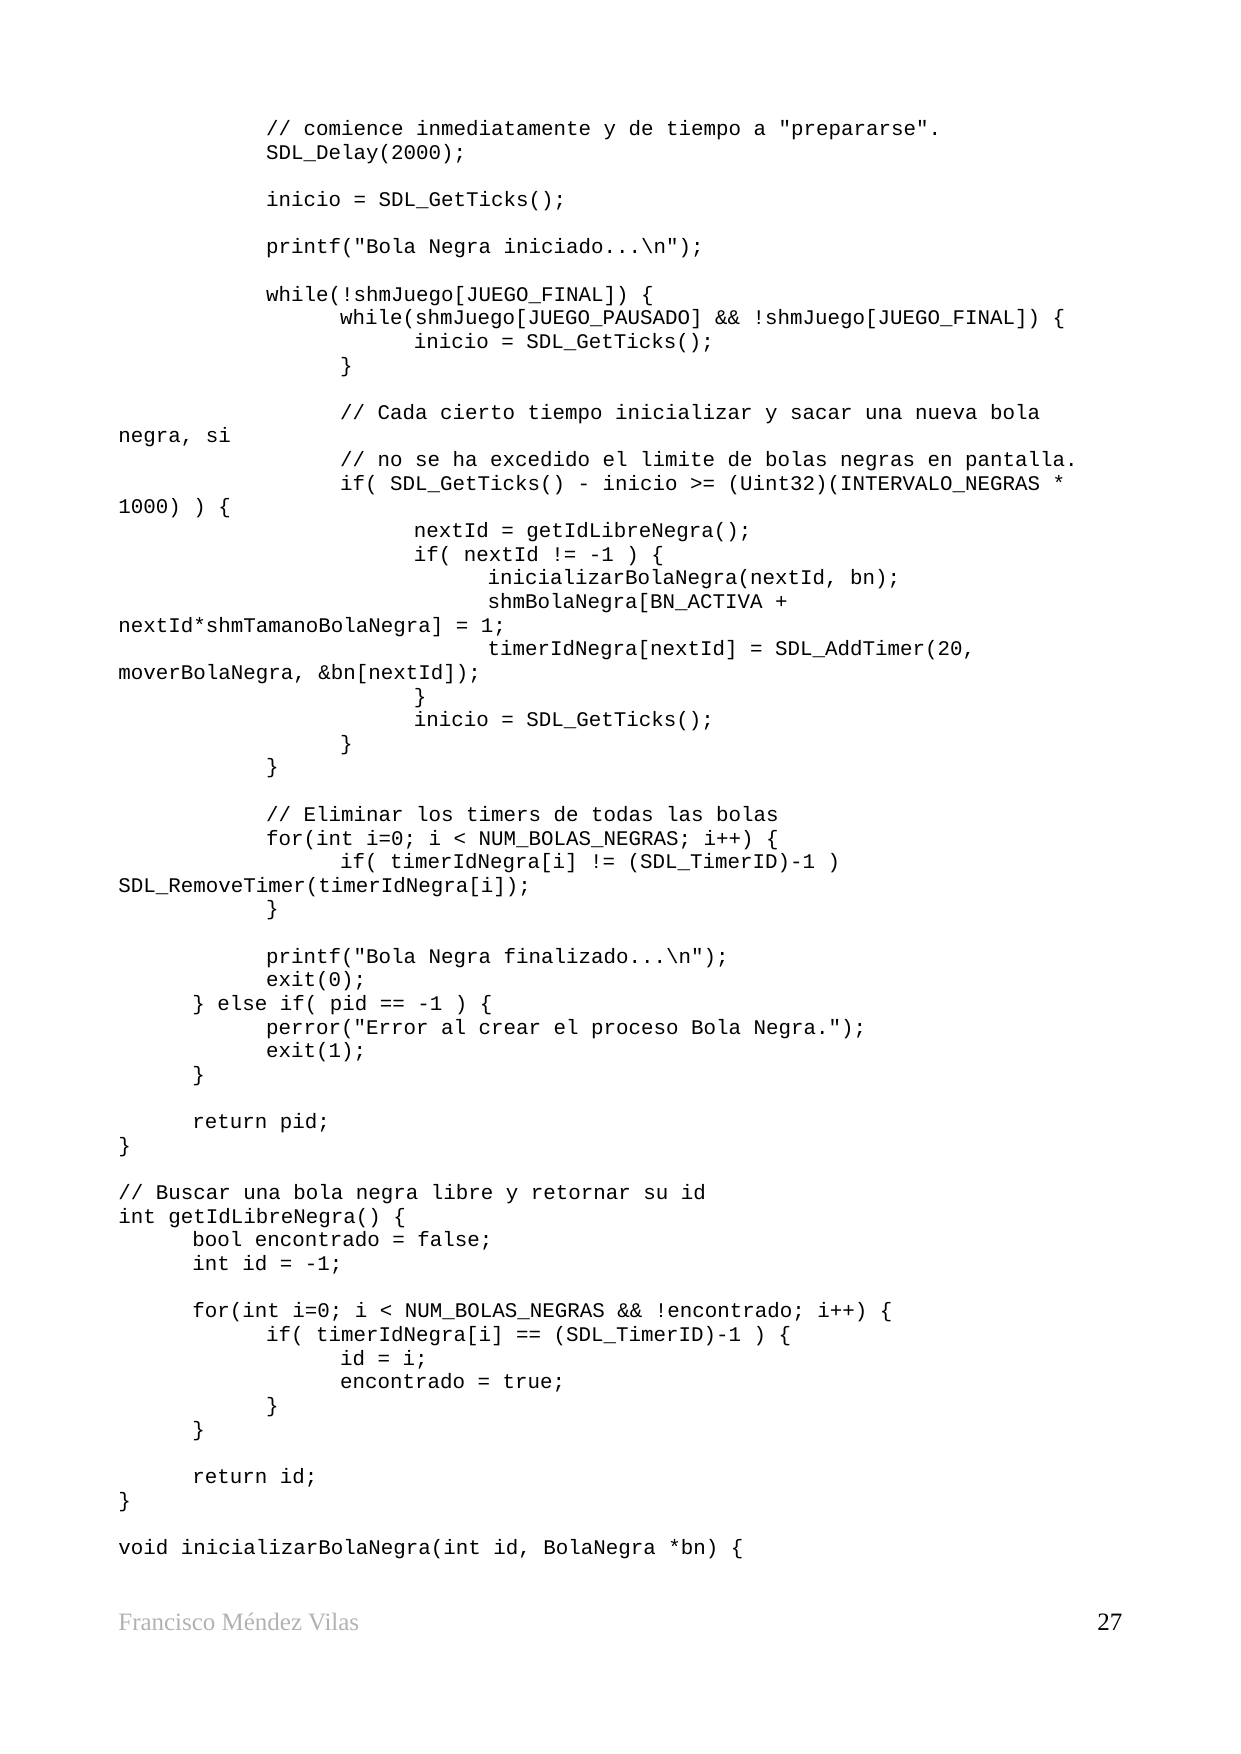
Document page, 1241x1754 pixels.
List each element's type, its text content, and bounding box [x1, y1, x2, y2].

text // Cada cierto tiempo inicializar y sacar una nueva bola negra, si [118, 402, 1122, 449]
text int getIdLibreNegra() { [118, 1206, 1122, 1229]
text exit(0); [118, 969, 1122, 993]
text timerIdNegra[nextId] = SDL_AddTimer(20, moverBolaNegra, &bn[nextId]); [118, 638, 1122, 686]
text printf("Bola Negra finalizado...\n"); [118, 946, 1122, 969]
text for(int i=0; i < NUM_BOLAS_NEGRAS; i++) { [118, 827, 1122, 851]
text if( timerIdNegra[i] == (SDL_TimerID)-1 ) { [118, 1324, 1122, 1348]
text return pid; [118, 1111, 1122, 1135]
text printf("Bola Negra iniciado...\n"); [118, 236, 1122, 260]
text perror("Error al crear el proceso Bola Negra."); [118, 1017, 1122, 1040]
text } else if( pid == -1 ) { [118, 993, 1122, 1017]
text inicio = SDL_GetTicks(); [118, 331, 1122, 354]
text id = i; [118, 1348, 1122, 1371]
text } [118, 1064, 1122, 1088]
text } [118, 1489, 1122, 1513]
text inicio = SDL_GetTicks(); [118, 189, 1122, 213]
text } [118, 757, 1122, 780]
text } [118, 1135, 1122, 1158]
text if( SDL_GetTicks() - inicio >= (Uint32)(INTERVALO_NEGRAS * 1000) ) { [118, 473, 1122, 520]
text while(!shmJuego[JUEGO_FINAL]) { [118, 284, 1122, 307]
text } [118, 733, 1122, 757]
text } [118, 1395, 1122, 1419]
text for(int i=0; i < NUM_BOLAS_NEGRAS && !encontrado; i++) { [118, 1300, 1122, 1324]
text return id; [118, 1466, 1122, 1489]
text // Eliminar los timers de todas las bolas [118, 804, 1122, 827]
text // no se ha excedido el limite de bolas negras en pantalla. [118, 449, 1122, 473]
text if( nextId != -1 ) { [118, 544, 1122, 567]
text encontrado = true; [118, 1371, 1122, 1395]
text } [118, 686, 1122, 709]
text if( timerIdNegra[i] != (SDL_TimerID)-1 ) SDL_RemoveTimer(timerIdNegra[i]); [118, 851, 1122, 898]
text bool encontrado = false; [118, 1229, 1122, 1253]
text while(shmJuego[JUEGO_PAUSADO] && !shmJuego[JUEGO_FINAL]) { [118, 307, 1122, 331]
text nextId = getIdLibreNegra(); [118, 520, 1122, 544]
text inicializarBolaNegra(nextId, bn); [118, 567, 1122, 591]
text SDL_Delay(2000); [118, 142, 1122, 165]
text inicio = SDL_GetTicks(); [118, 709, 1122, 733]
text void inicializarBolaNegra(int id, BolaNegra *bn) { [118, 1537, 1122, 1561]
text // comience inmediatamente y de tiempo a "prepararse". [118, 118, 1122, 142]
text } [118, 1419, 1122, 1442]
text int id = -1; [118, 1253, 1122, 1277]
text // Buscar una bola negra libre y retornar su id [118, 1182, 1122, 1206]
text shmBolaNegra[BN_ACTIVA + nextId*shmTamanoBolaNegra] = 1; [118, 591, 1122, 638]
text } [118, 354, 1122, 378]
text exit(1); [118, 1040, 1122, 1064]
text } [118, 898, 1122, 922]
